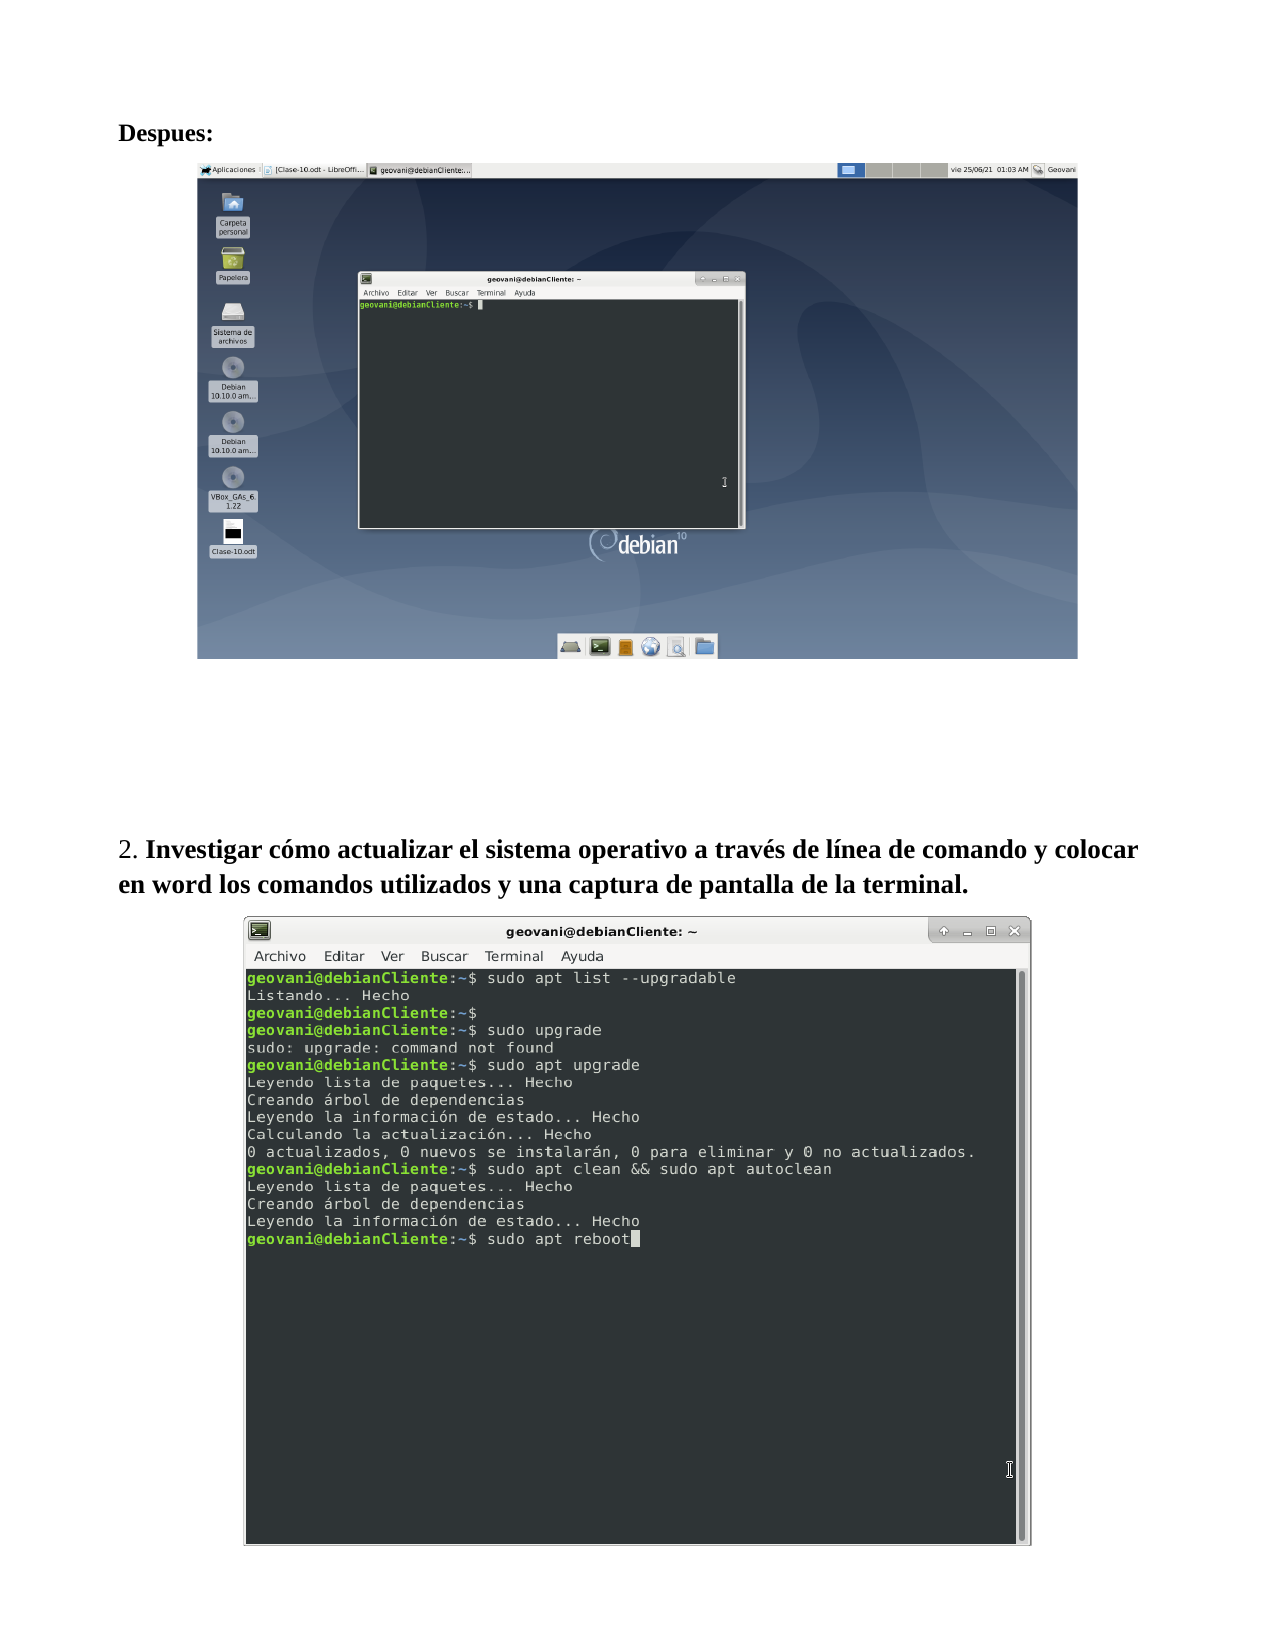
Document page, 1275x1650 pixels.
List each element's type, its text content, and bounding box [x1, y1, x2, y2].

picture [243, 916, 1032, 1546]
text Despues: [118, 118, 1157, 147]
text 2. Investigar cómo actualizar el sistema operativo a través de línea de comando y colocar en word los comandos utilizados y una captura de pantalla de la terminal. [118, 833, 1157, 900]
picture [197, 163, 1078, 659]
